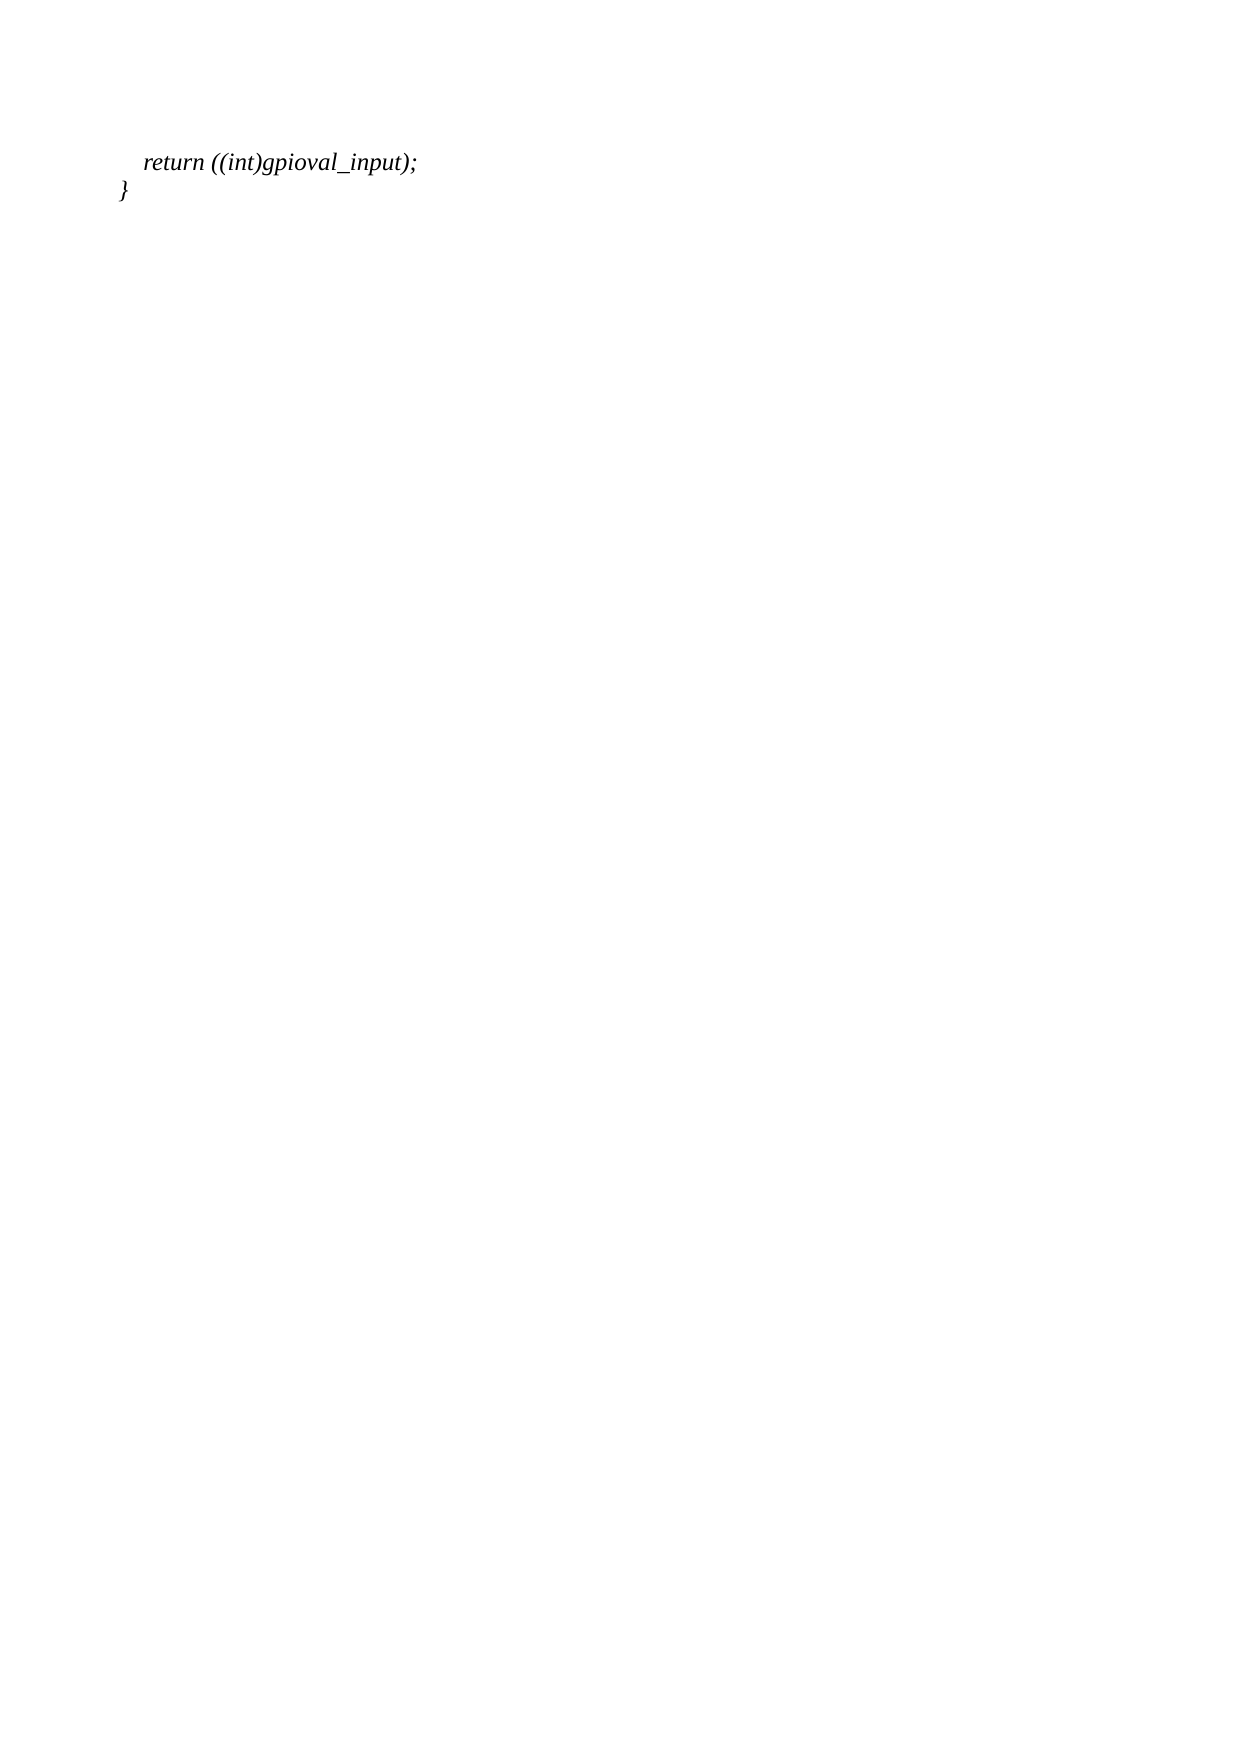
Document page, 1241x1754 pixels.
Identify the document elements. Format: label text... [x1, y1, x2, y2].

text } [118, 176, 1122, 204]
text return ((int)gpioval_input); [118, 147, 1122, 176]
